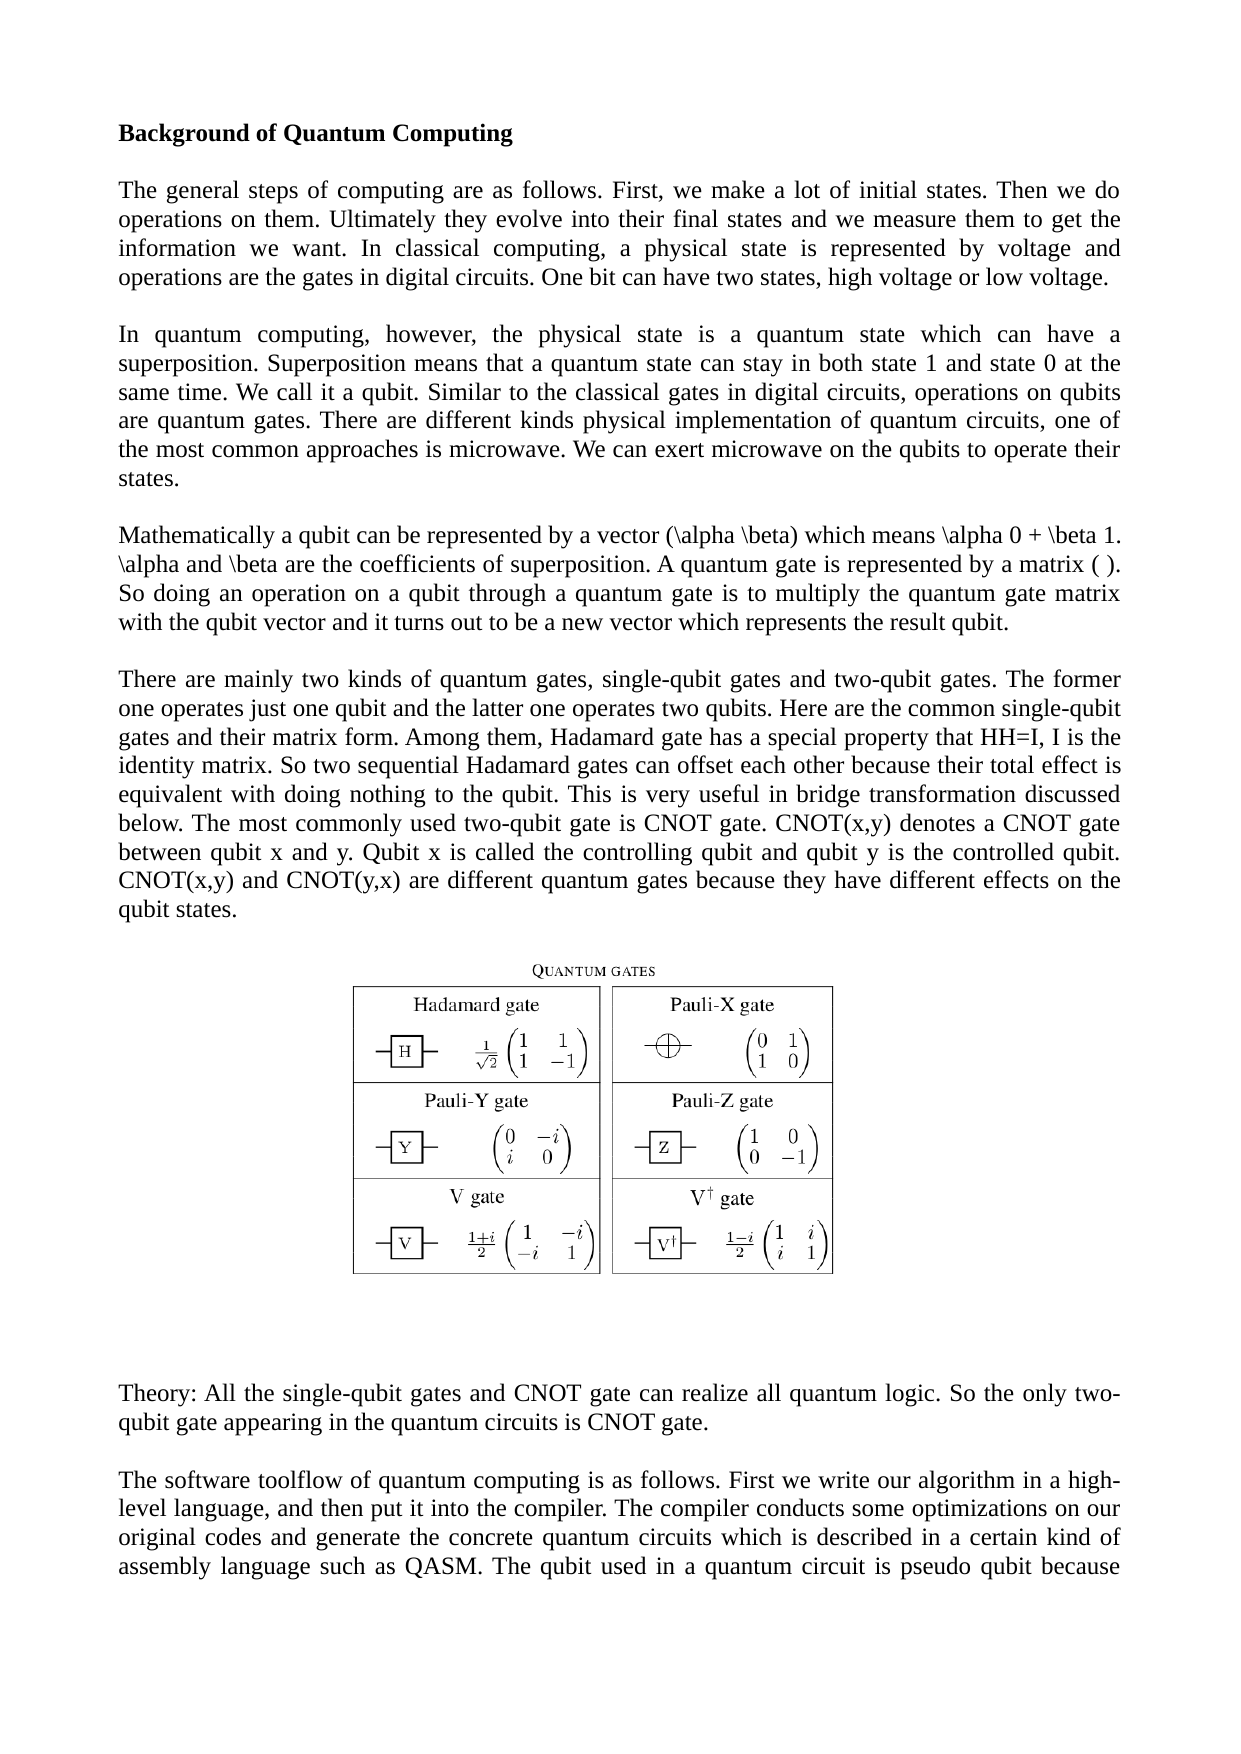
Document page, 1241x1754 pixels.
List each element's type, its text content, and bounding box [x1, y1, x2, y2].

picture [345, 961, 850, 1293]
text Mathematically a qubit can be represented by a vector (\alpha \beta) which means \alpha 0 + \beta 1. \alpha and \beta are the coefficients of superposition. A quantum gate is represented by a matrix ( ). So doing an operation on a qubit through a quantum gate is to multiply the quantum gate matrix with the qubit vector and it turns out to be a new vector which represents the result qubit. [118, 521, 1122, 636]
text Background of Quantum Computing [118, 118, 1122, 147]
text The software toolflow of quantum computing is as follows. First we write our algorithm in a high-level language, and then put it into the compiler. The compiler conducts some optimizations on our original codes and generate the concrete quantum circuits which is described in a certain kind of assembly language such as QASM. The qubit used in a quantum circuit is pseudo qubit because [118, 1465, 1122, 1580]
text Theory: All the single-qubit gates and CNOT gate can realize all quantum logic. So the only two-qubit gate appearing in the quantum circuits is CNOT gate. [118, 1378, 1122, 1436]
text In quantum computing, however, the physical state is a quantum state which can have a superposition. Superposition means that a quantum state can stay in both state 1 and state 0 at the same time. We call it a qubit. Similar to the classical gates in digital circuits, operations on qubits are quantum gates. There are different kinds physical implementation of quantum circuits, one of the most common approaches is microwave. We can exert microwave on the qubits to operate their states. [118, 319, 1122, 492]
text The general steps of computing are as follows. First, we make a lot of initial states. Then we do operations on them. Ultimately they evolve into their final states and we measure them to get the information we want. In classical computing, a physical state is represented by voltage and operations are the gates in digital circuits. One bit can have two states, high voltage or low voltage. [118, 176, 1122, 291]
text There are mainly two kinds of quantum gates, single-qubit gates and two-qubit gates. The former one operates just one qubit and the latter one operates two qubits. Here are the common single-qubit gates and their matrix form. Among them, Hadamard gate has a special property that HH=I, I is the identity matrix. So two sequential Hadamard gates can offset each other because their total effect is equivalent with doing nothing to the qubit. This is very useful in bridge transformation discussed below. The most commonly used two-qubit gate is CNOT gate. CNOT(x,y) denotes a CNOT gate between qubit x and y. Qubit x is called the controlling qubit and qubit y is the controlled qubit. CNOT(x,y) and CNOT(y,x) are different quantum gates because they have different effects on the qubit states. [118, 664, 1122, 923]
